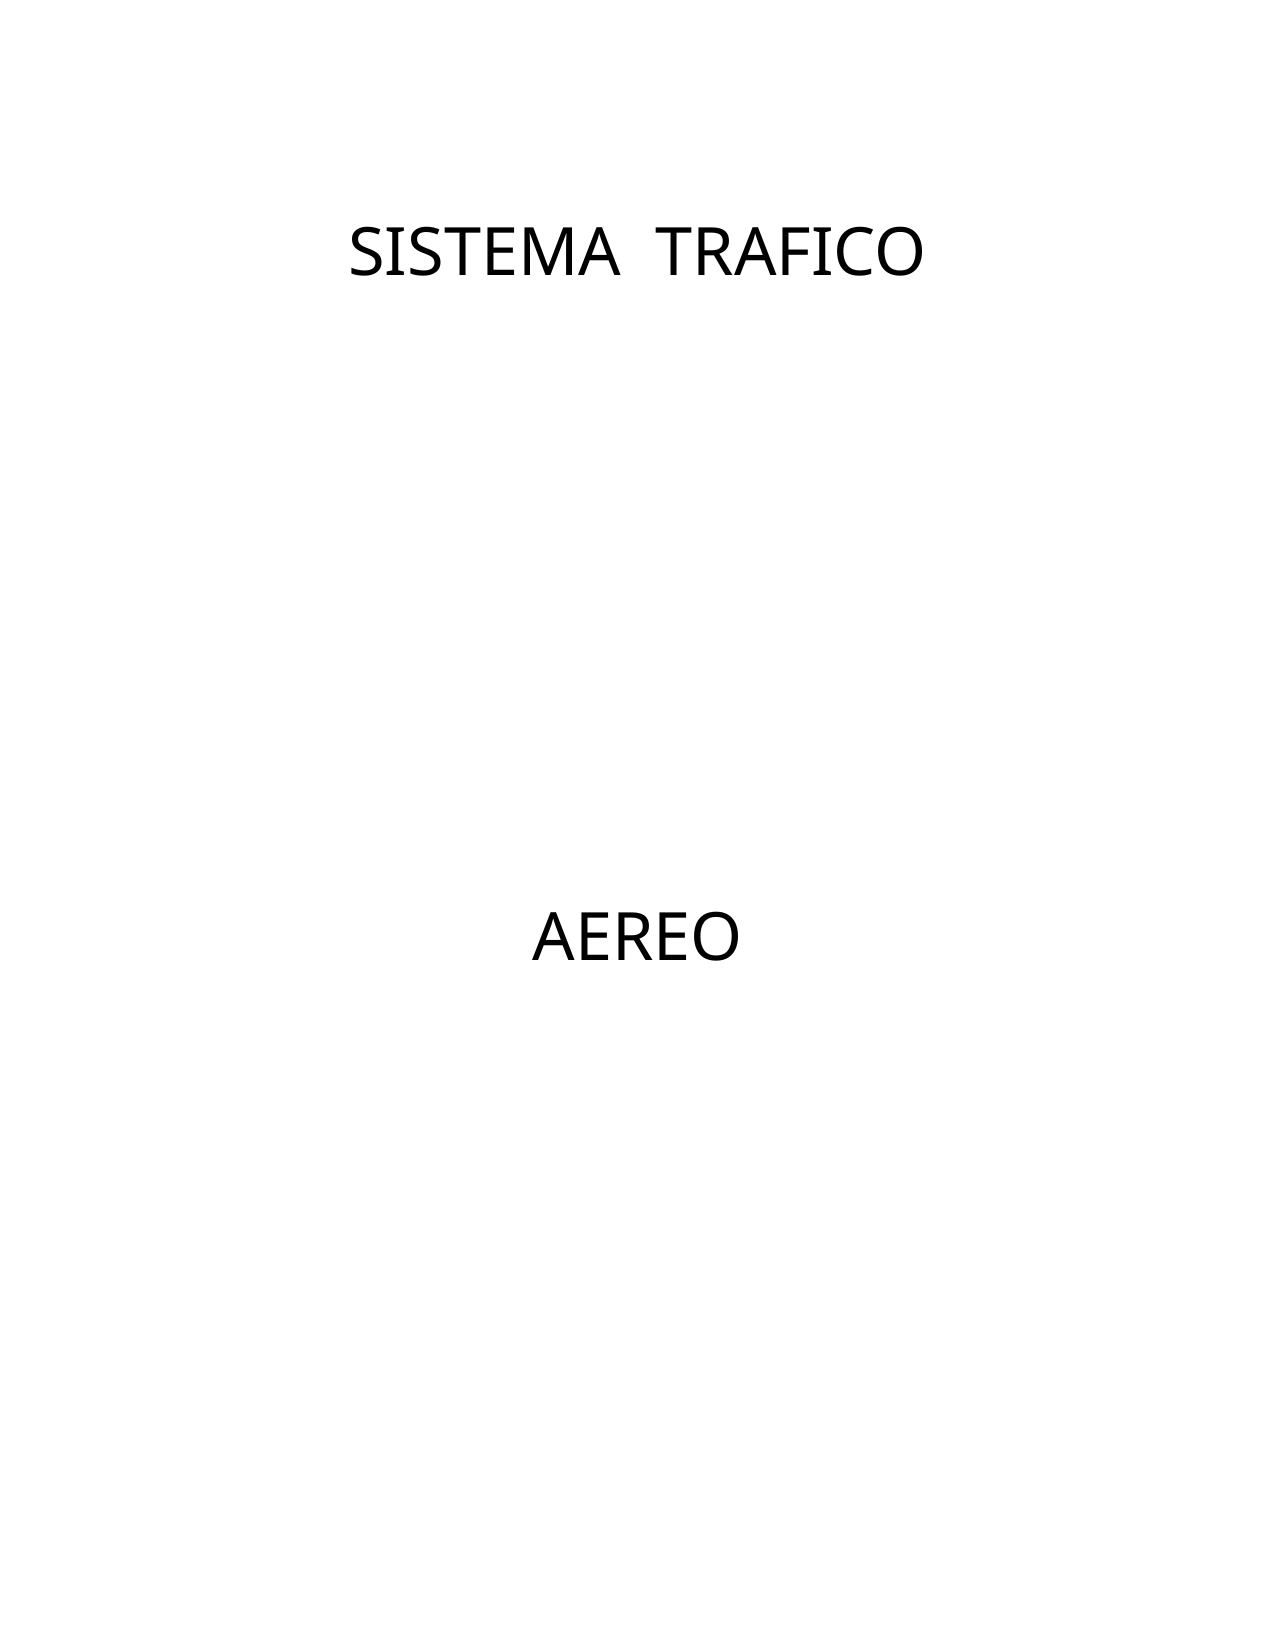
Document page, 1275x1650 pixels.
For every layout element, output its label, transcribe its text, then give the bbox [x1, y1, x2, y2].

text SISTEMA TRAFICO [118, 204, 1157, 295]
text AEREO [118, 889, 1157, 980]
